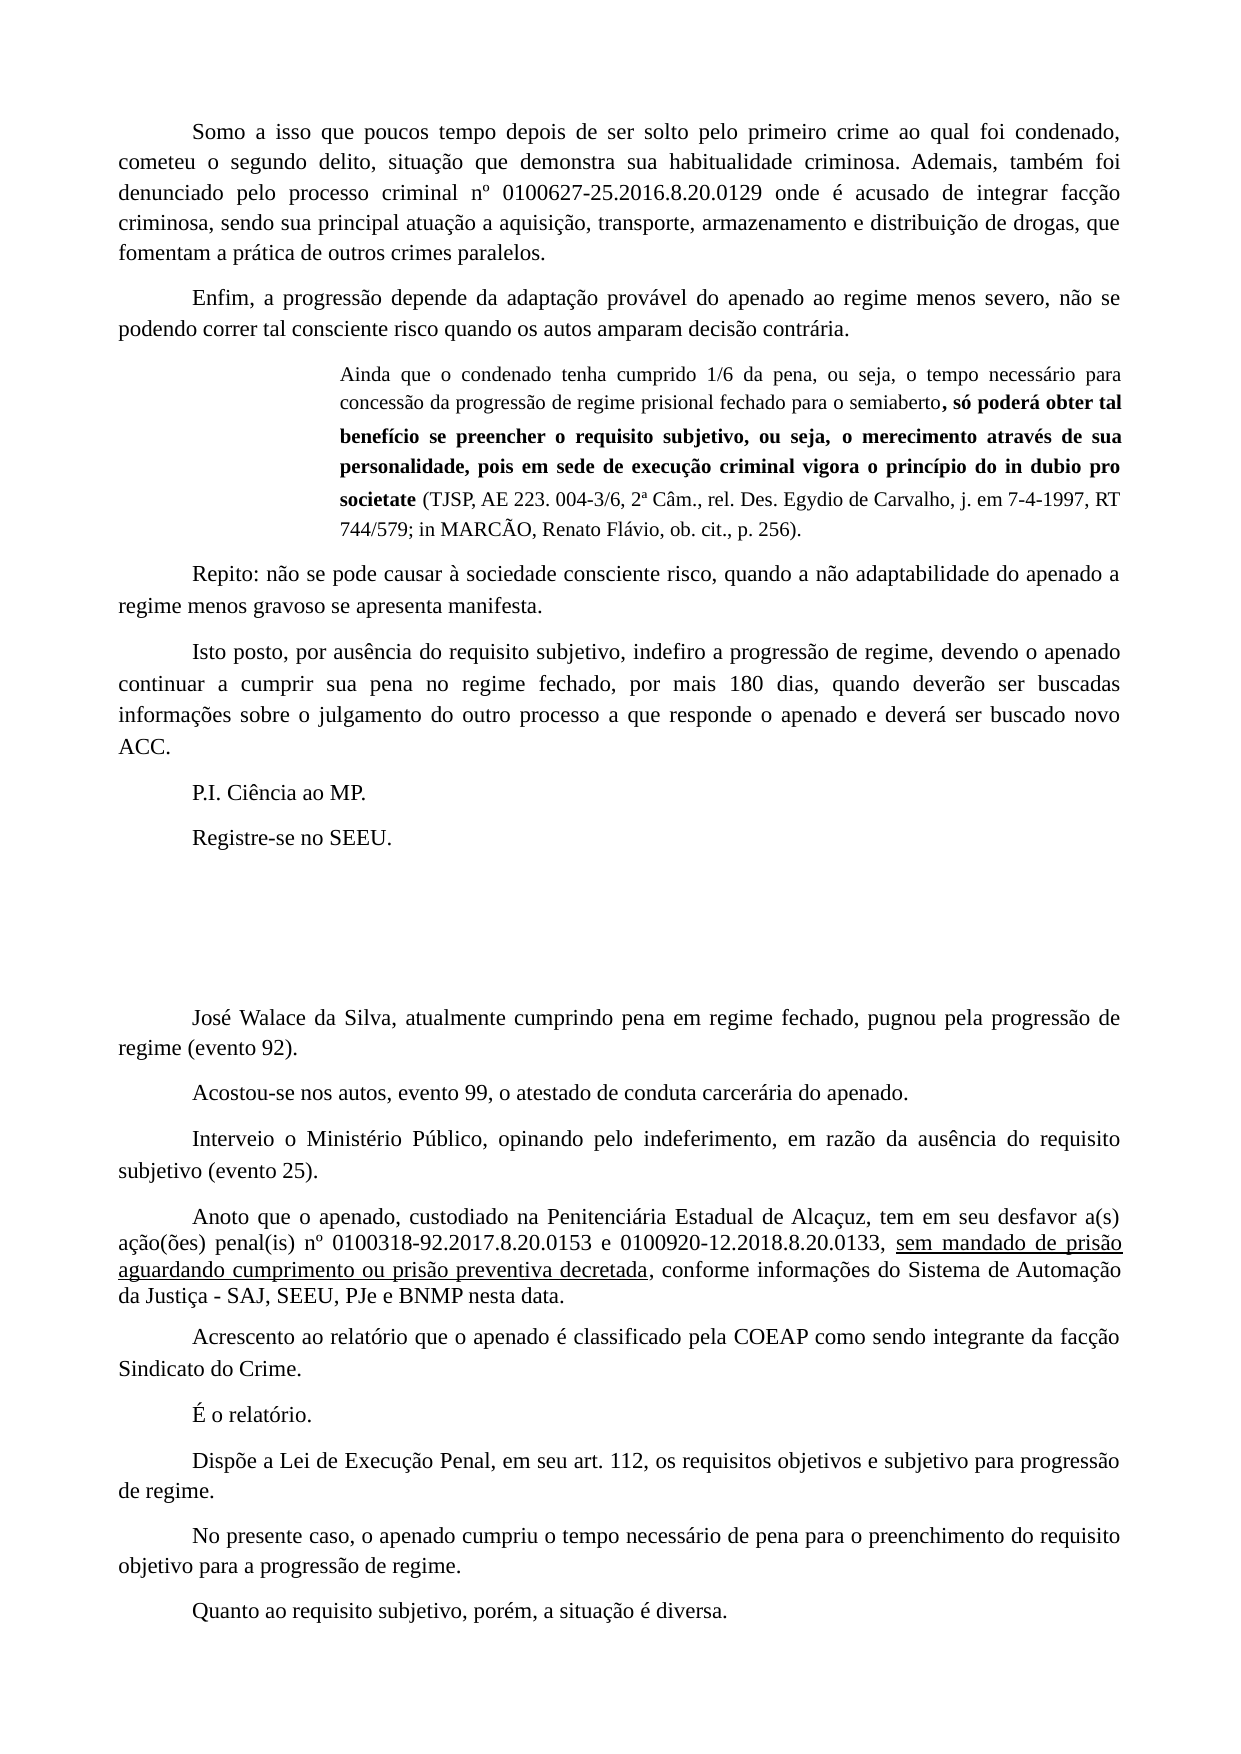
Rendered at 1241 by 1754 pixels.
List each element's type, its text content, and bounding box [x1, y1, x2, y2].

text Enfim, a progressão depende da adaptação provável do apenado ao regime menos severo, não se podendo correr tal consciente risco quando os autos amparam decisão contrária. [118, 284, 1122, 342]
text Dispõe a Lei de Execução Penal, em seu art. 112, os requisitos objetivos e subjetivo para progressão de regime. [118, 1447, 1122, 1503]
text Acrescento ao relatório que o apenado é classificado pela COEAP como sendo integrante da facção Sindicato do Crime. [118, 1323, 1122, 1381]
text Quanto ao requisito subjetivo, porém, a situação é diversa. [118, 1597, 1122, 1623]
text Repito: não se pode causar à sociedade consciente risco, quando a não adaptabilidade do apenado a regime menos gravoso se apresenta manifesta. [118, 560, 1122, 618]
text Acostou-se nos autos, evento 99, o atestado de conduta carcerária do apenado. [118, 1079, 1122, 1106]
text Ainda que o condenado tenha cumprido 1/6 da pena, ou seja, o tempo necessário para concessão da progressão de regime prisional fechado para o semiaberto, só poderá obter tal benefício se preencher o requisito subjetivo, ou seja, o merecimento através de sua personalidade, pois em sede de execução criminal vigora o princípio do in dubio pro societate (TJSP, AE 223. 004-3/6, 2ª Câm., rel. Des. Egydio de Carvalho, j. em 7-4-1997, RT 744/579; in MARCÃO, Renato Flávio, ob. cit., p. 256). [339, 361, 1122, 541]
text Anoto que o apenado, custodiado na Penitenciária Estadual de Alcaçuz, tem em seu desfavor a(s) ação(ões) penal(is) nº 0100318-92.2017.8.20.0153 e 0100920-12.2018.8.20.0133, sem mandado de prisão aguardando cumprimento ou prisão preventiva decretada, conforme informações do Sistema de Automação da Justiça - SAJ, SEEU, PJe e BNMP nesta data. [118, 1203, 1122, 1308]
text P.I. Ciência ao MP. [118, 779, 1122, 805]
text É o relatório. [118, 1401, 1122, 1427]
text Registre-se no SEEU. [118, 824, 1122, 850]
text Interveio o Ministério Público, opinando pelo indeferimento, em razão da ausência do requisito subjetivo (evento 25). [118, 1125, 1122, 1183]
text Isto posto, por ausência do requisito subjetivo, indefiro a progressão de regime, devendo o apenado continuar a cumprir sua pena no regime fechado, por mais 180 dias, quando deverão ser buscadas informações sobre o julgamento do outro processo a que responde o apenado e deverá ser buscado novo ACC. [118, 638, 1122, 759]
text Somo a isso que poucos tempo depois de ser solto pelo primeiro crime ao qual foi condenado, cometeu o segundo delito, situação que demonstra sua habitualidade criminosa. Ademais, também foi denunciado pelo processo criminal nº 0100627-25.2016.8.20.0129 onde é acusado de integrar facção criminosa, sendo sua principal atuação a aquisição, transporte, armazenamento e distribuição de drogas, que fomentam a prática de outros crimes paralelos. [118, 118, 1122, 265]
text No presente caso, o apenado cumpriu o tempo necessário de pena para o preenchimento do requisito objetivo para a progressão de regime. [118, 1522, 1122, 1578]
text José Walace da Silva, atualmente cumprindo pena em regime fechado, pugnou pela progressão de regime (evento 92). [118, 1004, 1122, 1061]
